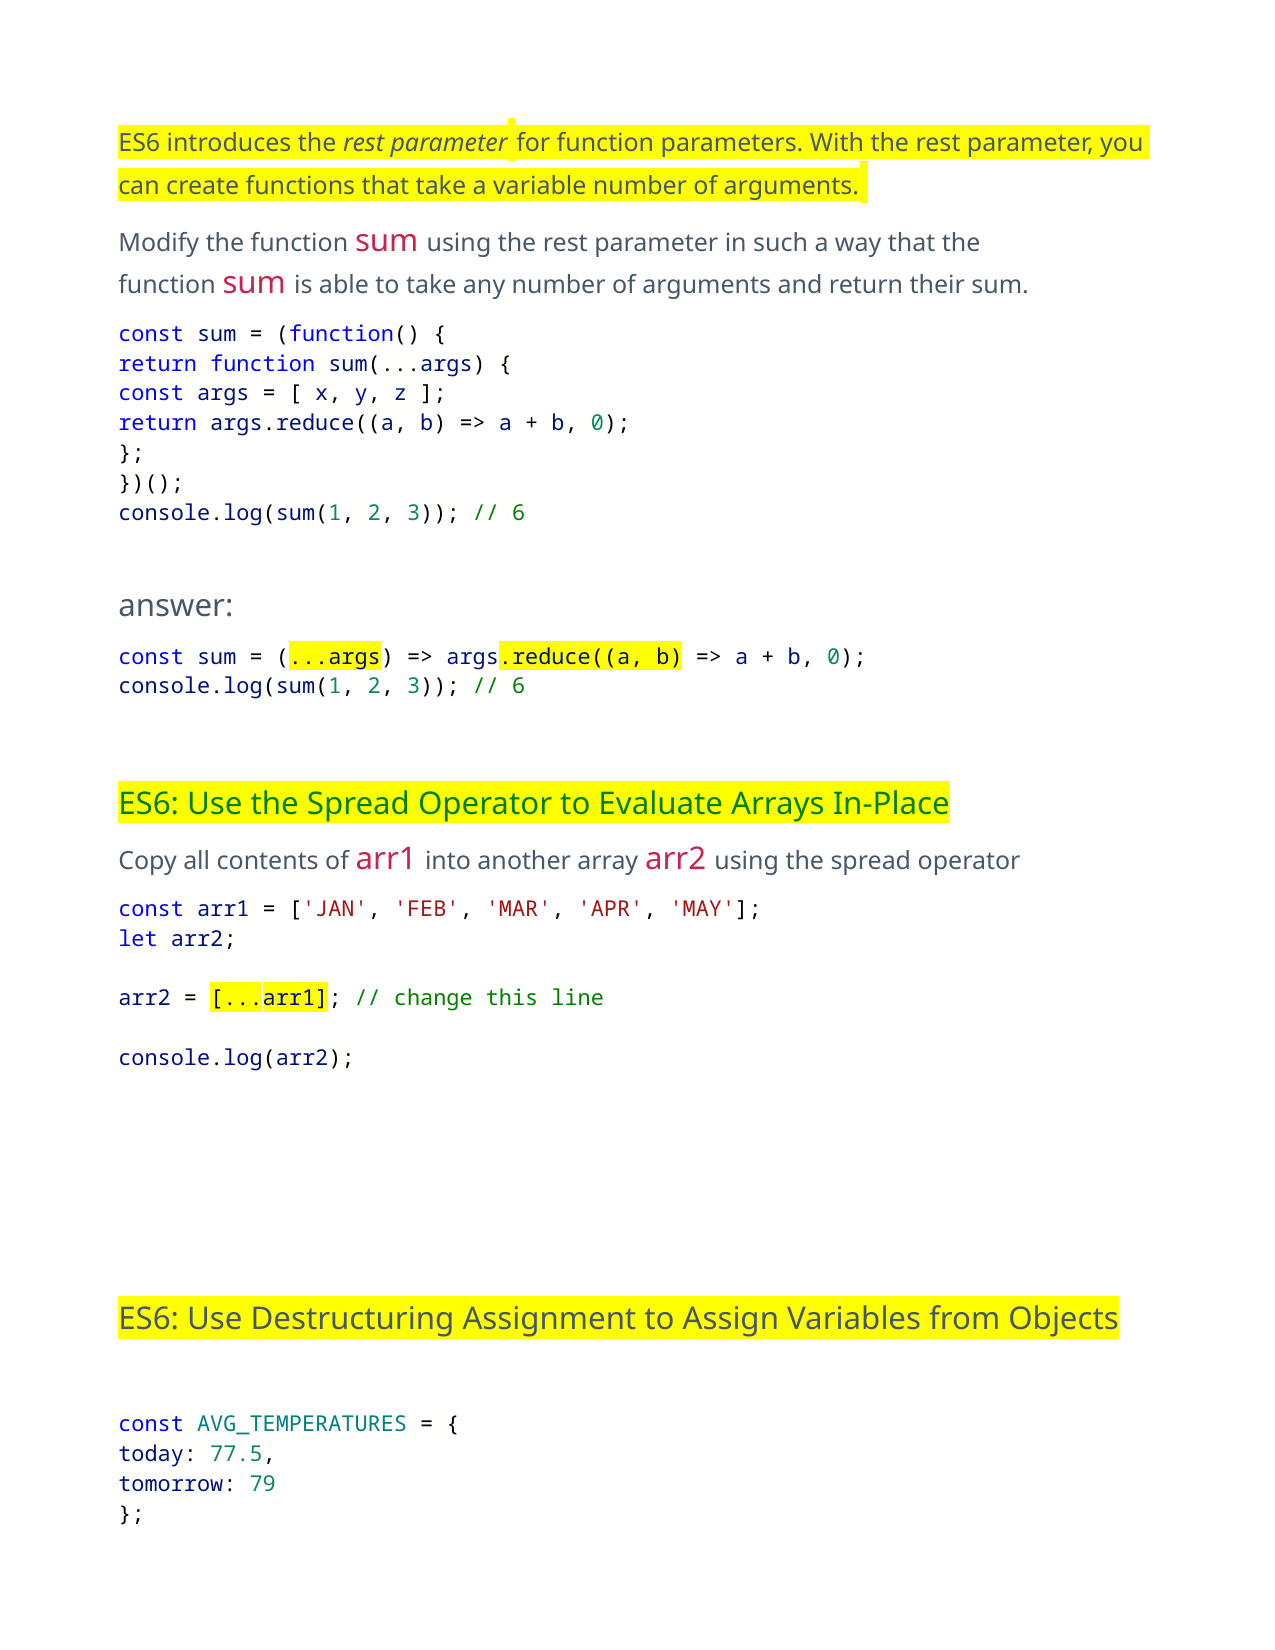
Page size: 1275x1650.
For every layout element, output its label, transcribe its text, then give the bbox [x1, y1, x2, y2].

text const sum = (function() { [118, 318, 1157, 347]
subtitle ES6: Use Destructuring Assignment to Assign Variables from Objects [118, 1296, 1157, 1339]
text Modify the function sum using the rest parameter in such a way that the function sum is able to take any number of arguments and return their sum. [118, 218, 1157, 303]
text console.log(sum(1, 2, 3)); // 6 [118, 670, 1157, 700]
text return args.reduce((a, b) => a + b, 0); [118, 407, 1157, 437]
text })(); [118, 467, 1157, 496]
text const sum = (...args) => args.reduce((a, b) => a + b, 0); [118, 641, 1157, 670]
text answer: [118, 583, 1157, 626]
text tomorrow: 79 [118, 1468, 1157, 1498]
text return function sum(...args) { [118, 347, 1157, 377]
text }; [118, 1498, 1157, 1527]
subtitle ES6: Use the Spread Operator to Evaluate Arrays In-Place [118, 781, 1157, 823]
text console.log(sum(1, 2, 3)); // 6 [118, 496, 1157, 526]
text const args = [ x, y, z ]; [118, 377, 1157, 407]
text console.log(arr2); [118, 1042, 1157, 1071]
text const AVG_TEMPERATURES = { [118, 1408, 1157, 1438]
text }; [118, 437, 1157, 467]
text today: 77.5, [118, 1438, 1157, 1468]
text ES6 introduces the rest parameter for function parameters. With the rest parameter, you can create functions that take a variable number of arguments. [118, 118, 1157, 203]
text arr2 = [...arr1]; // change this line [118, 982, 1157, 1012]
text let arr2; [118, 923, 1157, 952]
text Copy all contents of arr1 into another array arr2 using the spread operator [118, 836, 1157, 878]
text const arr1 = ['JAN', 'FEB', 'MAR', 'APR', 'MAY']; [118, 893, 1157, 923]
